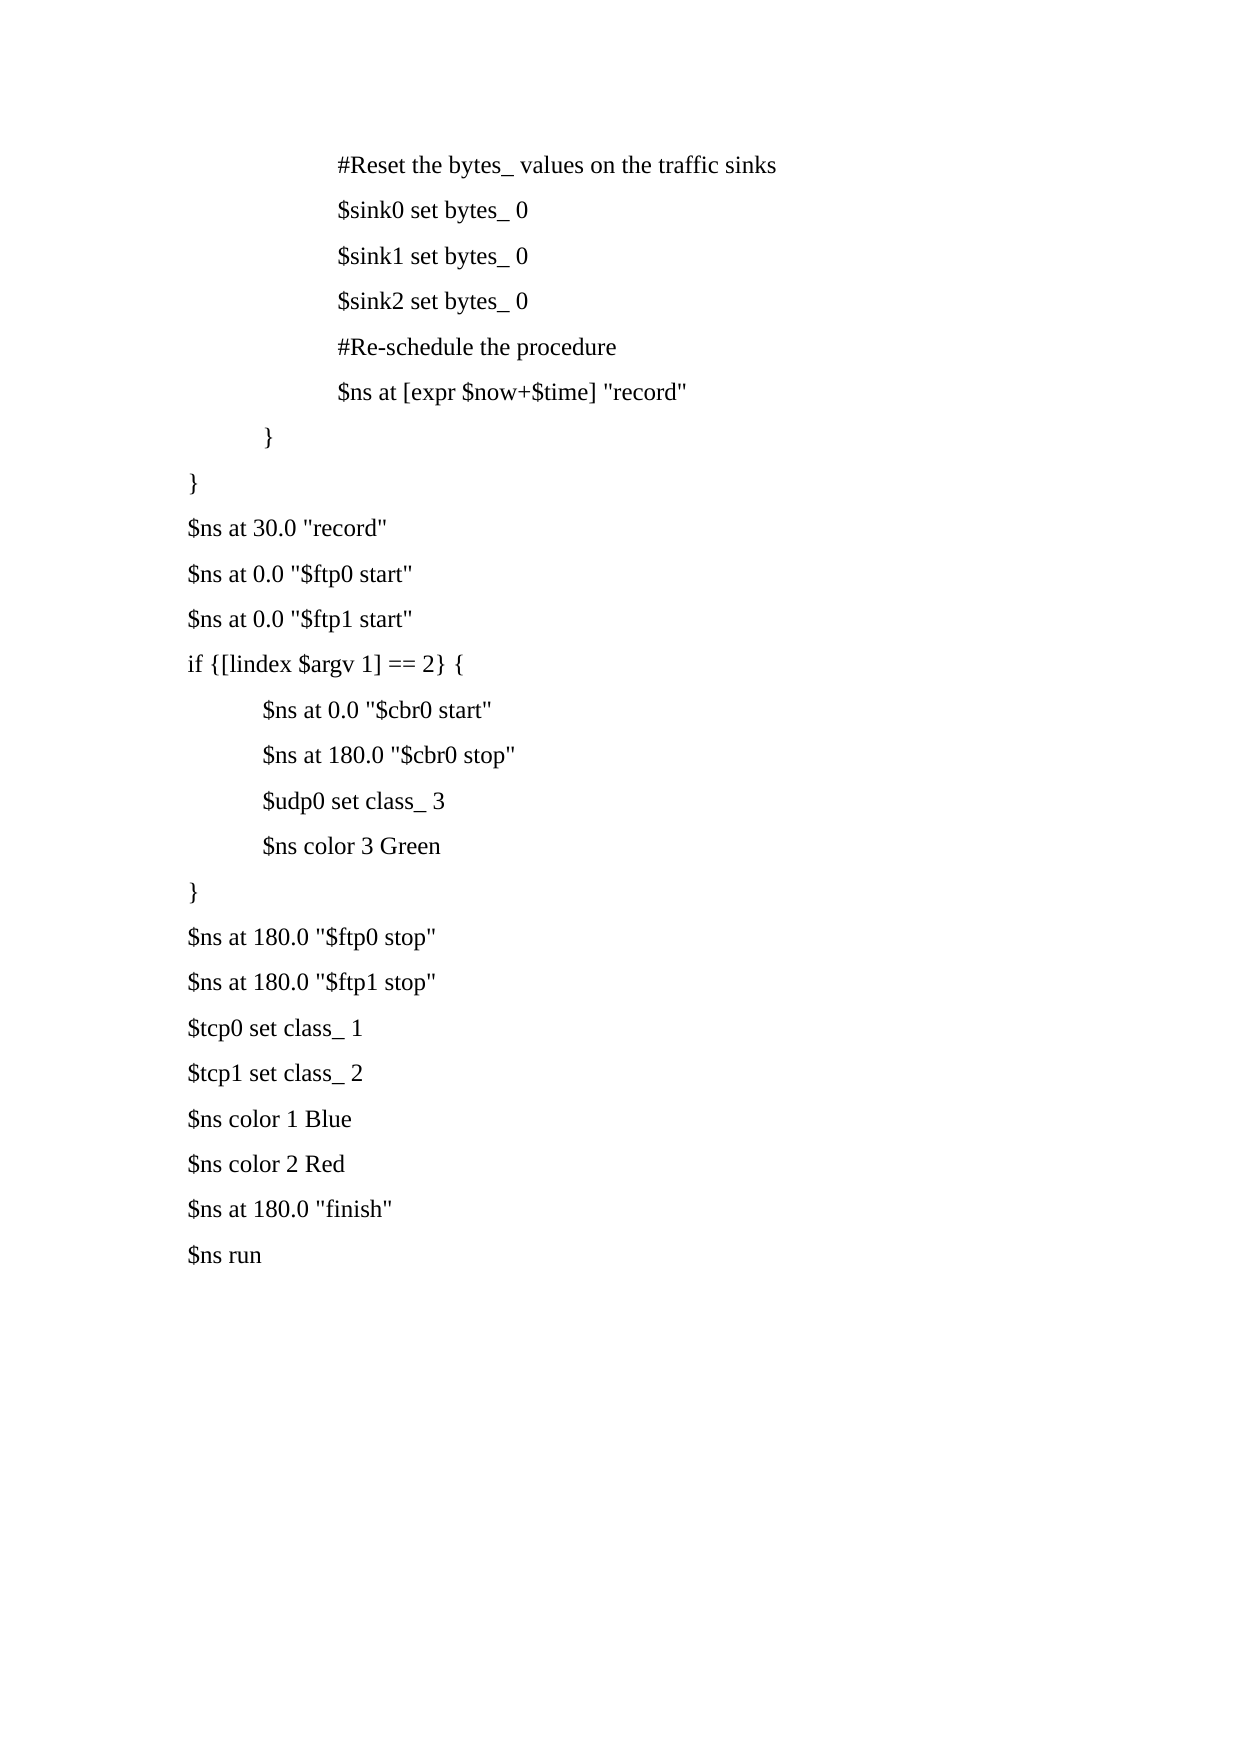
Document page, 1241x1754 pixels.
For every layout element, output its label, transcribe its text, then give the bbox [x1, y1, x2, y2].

text } [187, 468, 1053, 497]
text } [187, 877, 1053, 905]
text $ns at [expr $now+$time] "record" [187, 377, 1053, 406]
text $sink2 set bytes_ 0 [187, 286, 1053, 315]
text if {[lindex $argv 1] == 2} { [187, 649, 1053, 678]
text $ns run [187, 1240, 1053, 1269]
text $ns at 0.0 "$ftp0 start" [187, 559, 1053, 587]
text $ns color 2 Red [187, 1149, 1053, 1178]
text $tcp0 set class_ 1 [187, 1013, 1053, 1042]
text $tcp1 set class_ 2 [187, 1058, 1053, 1087]
text $ns at 180.0 "$ftp1 stop" [187, 967, 1053, 996]
text $sink0 set bytes_ 0 [187, 195, 1053, 224]
text $ns color 1 Blue [187, 1104, 1053, 1132]
text #Reset the bytes_ values on the traffic sinks [187, 150, 1053, 179]
text $udp0 set class_ 3 [187, 786, 1053, 814]
text $ns at 180.0 "finish" [187, 1194, 1053, 1223]
text $ns at 180.0 "$cbr0 stop" [187, 740, 1053, 769]
text $ns color 3 Green [187, 831, 1053, 860]
text } [187, 422, 1053, 451]
text $ns at 0.0 "$cbr0 start" [187, 695, 1053, 724]
text #Re-schedule the procedure [187, 332, 1053, 360]
text $ns at 0.0 "$ftp1 start" [187, 604, 1053, 633]
text $ns at 30.0 "record" [187, 513, 1053, 542]
text $sink1 set bytes_ 0 [187, 241, 1053, 269]
text $ns at 180.0 "$ftp0 stop" [187, 922, 1053, 951]
